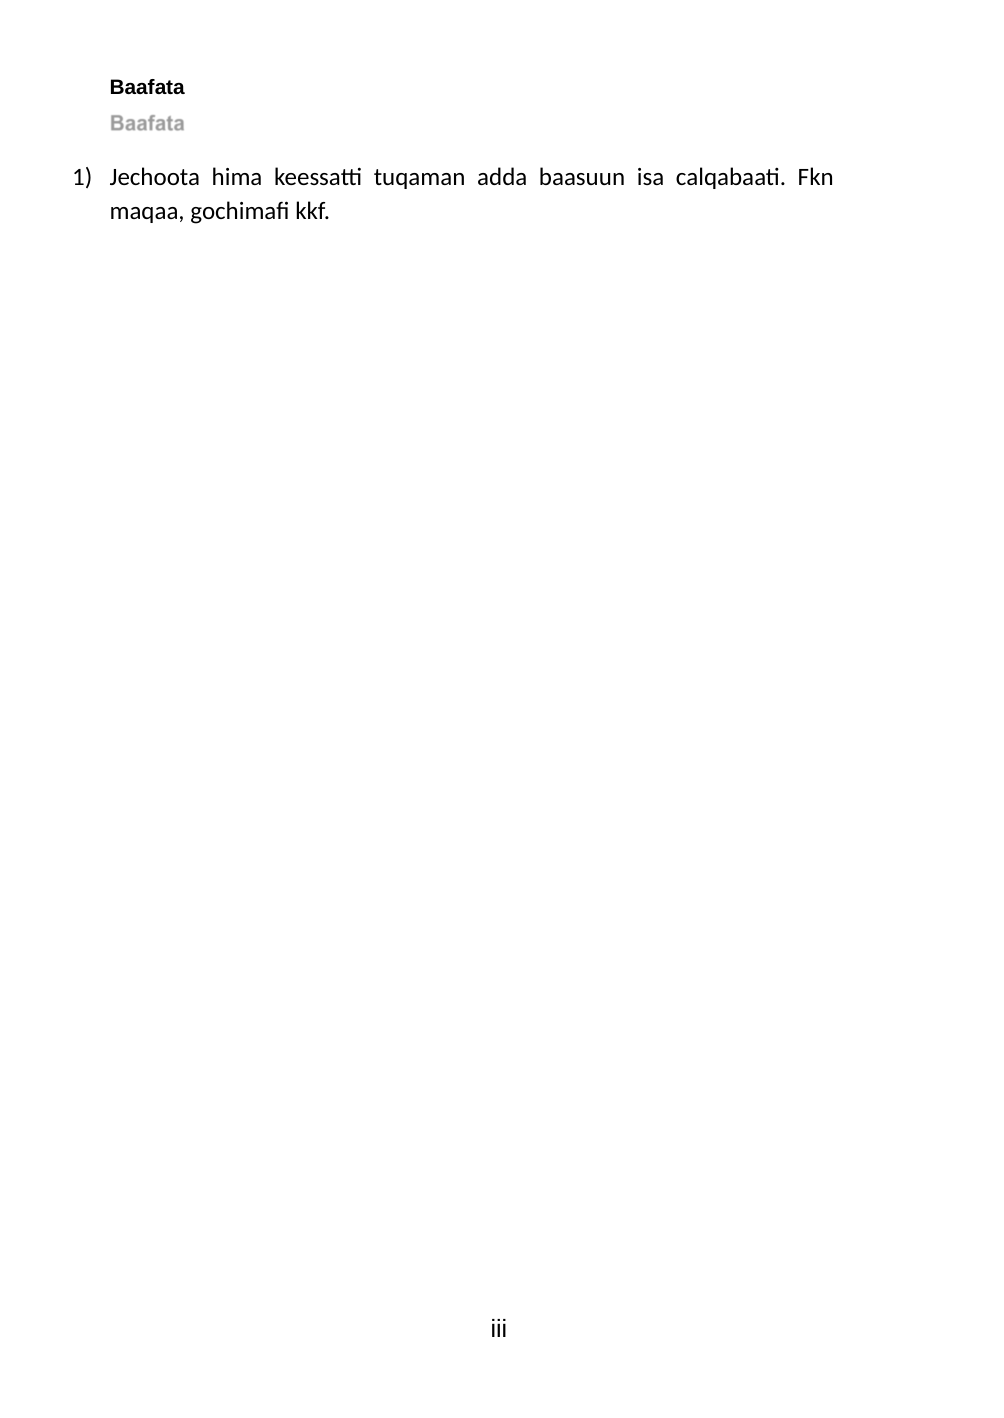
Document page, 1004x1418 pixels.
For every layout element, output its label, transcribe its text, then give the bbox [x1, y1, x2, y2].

picture [95, 102, 211, 149]
list Jechoota hima keessatti tuqaman adda baasuun isa calqabaati. Fkn maqaa, gochimafi kkf. [72, 161, 834, 226]
